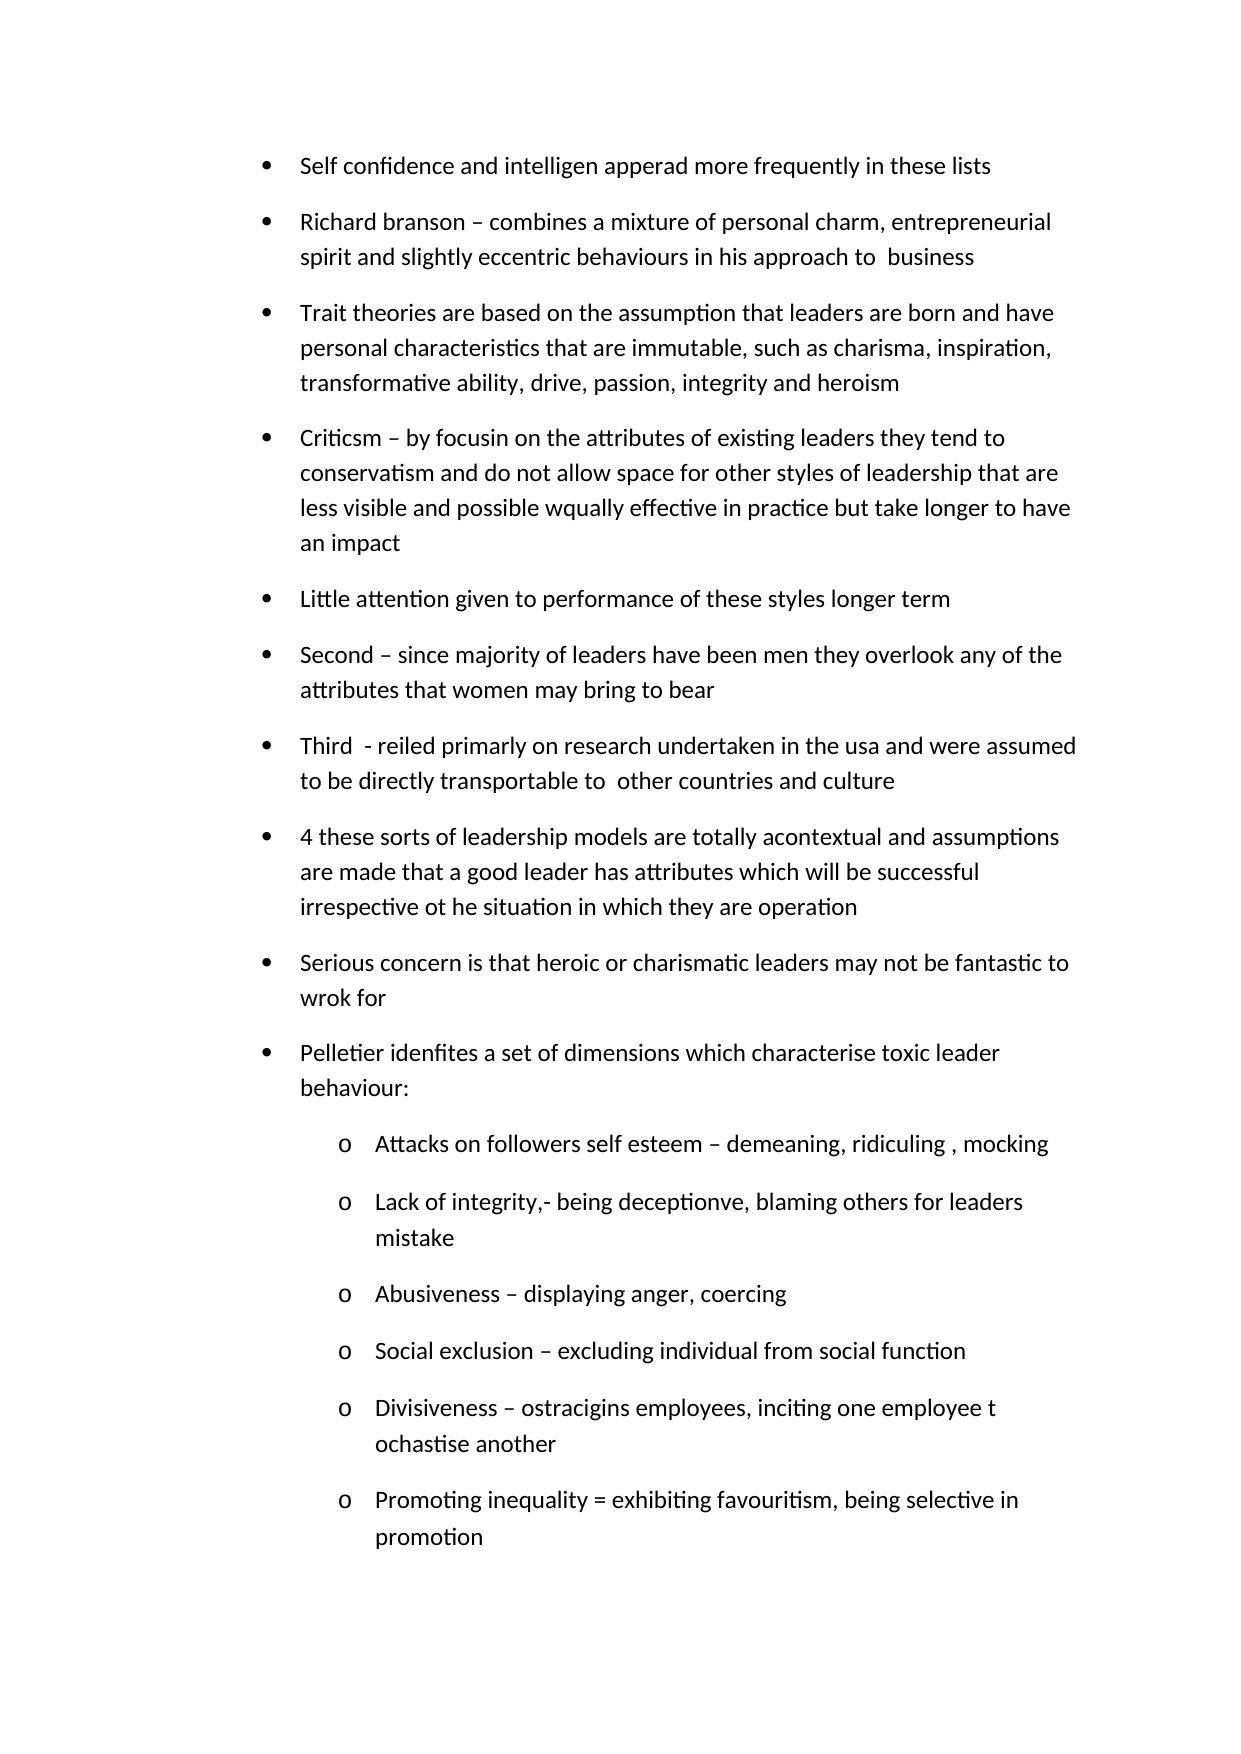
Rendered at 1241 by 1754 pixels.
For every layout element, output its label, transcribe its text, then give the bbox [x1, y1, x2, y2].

list Third - reiled primarly on research undertaken in the usa and were assumed to be directly transportable to other countries and culture [262, 730, 1090, 796]
list Divisiveness – ostracigins employees, inciting one employee t ochastise another [337, 1392, 1090, 1459]
list Serious concern is that heroic or charismatic leaders may not be fantastic to wrok for [262, 947, 1090, 1012]
list Little attention given to performance of these styles longer term [262, 583, 1090, 614]
list Lack of integrity,- being deceptionve, blaming others for leaders mistake [337, 1186, 1090, 1252]
list Richard branson – combines a mixture of personal charm, entrepreneurial spirit and slightly eccentric behaviours in his approach to business [262, 206, 1090, 271]
list Promoting inequality = exhibiting favouritism, being selective in promotion [337, 1484, 1090, 1551]
list Social exclusion – excluding individual from social function [337, 1335, 1090, 1367]
list Trait theories are based on the assumption that leaders are born and have personal characteristics that are immutable, such as charisma, inspiration, transformative ability, drive, passion, integrity and heroism [262, 297, 1090, 397]
list Attacks on followers self esteem – demeaning, ridiculing , mocking [337, 1128, 1090, 1160]
list 4 these sorts of leadership models are totally acontextual and assumptions are made that a good leader has attributes which will be successful irrespective ot he situation in which they are operation [262, 821, 1090, 921]
list Pelletier idenfites a set of dimensions which characterise toxic leader behaviour: [262, 1037, 1090, 1103]
list Self confidence and intelligen apperad more frequently in these lists [262, 150, 1090, 181]
list Criticsm – by focusin on the attributes of existing leaders they tend to conservatism and do not allow space for other styles of leadership that are less visible and possible wqually effective in practice but take longer to have an impact [262, 422, 1090, 558]
list Second – since majority of leaders have been men they overlook any of the attributes that women may bring to bear [262, 639, 1090, 705]
list Abusiveness – displaying anger, coercing [337, 1278, 1090, 1309]
